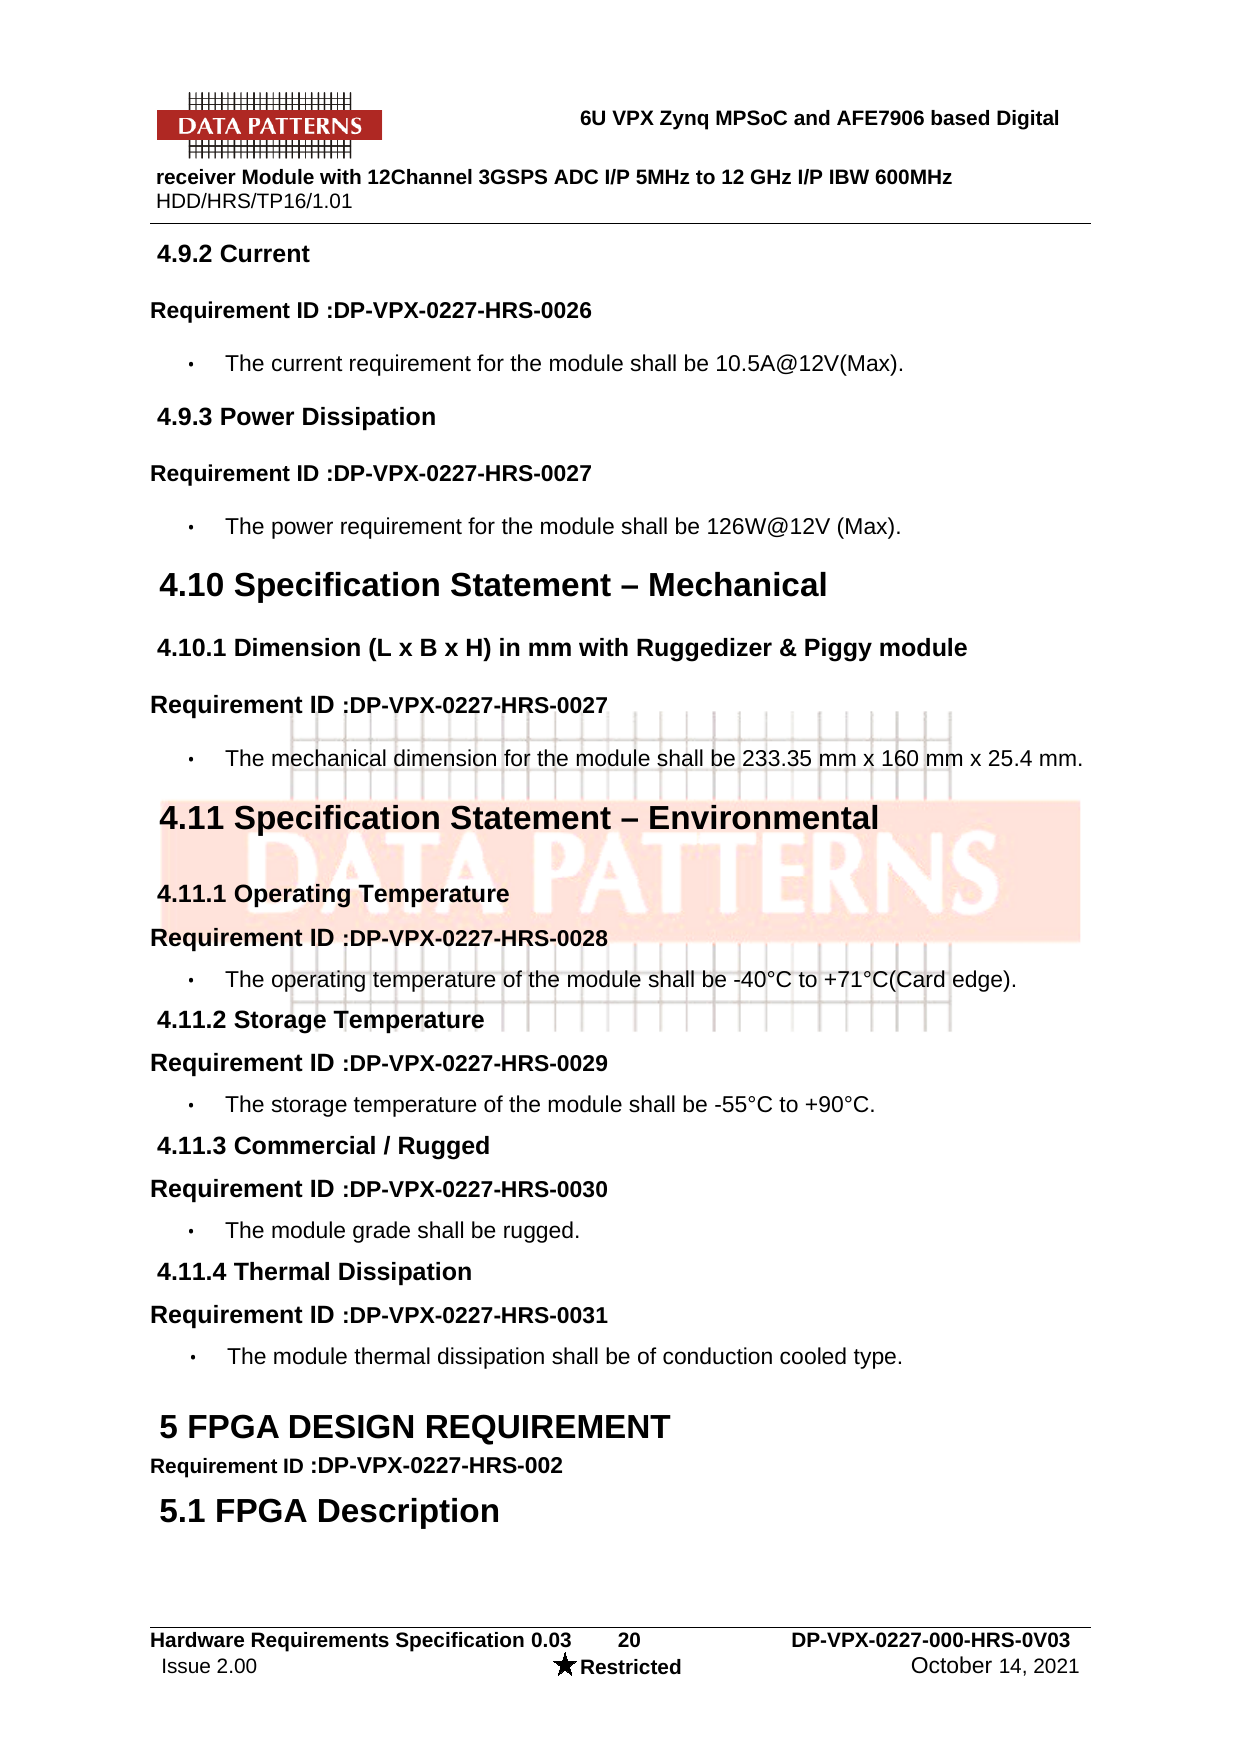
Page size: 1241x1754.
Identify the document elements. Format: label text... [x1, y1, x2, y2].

picture [220, 771, 1021, 798]
subtitle FPGA Description [150, 1491, 1091, 1530]
picture [220, 908, 1021, 922]
text Requirement ID :DP-VPX-0227-HRS-0026 [150, 297, 1091, 323]
picture [220, 951, 1021, 966]
subtitle Thermal Dissipation [150, 1257, 1091, 1285]
list The mechanical dimension for the module shall be 233.35 mm x 160 mm x 25.4 mm. [187, 745, 1091, 771]
subtitle FPGA DESIGN REQUIREMENT [150, 1407, 1091, 1446]
picture [220, 836, 1021, 879]
list The current requirement for the module shall be 10.5A@12V(Max). [187, 350, 1091, 376]
list The operating temperature of the module shall be -40°C to +71°C(Card edge). [187, 966, 1091, 992]
text Requirement ID :DP-VPX-0227-HRS-0027 [150, 460, 1091, 486]
picture [155, 85, 383, 165]
text Requirement ID :DP-VPX-0227-HRS-002 [150, 1452, 1091, 1478]
text Requirement ID :DP-VPX-0227-HRS-0031 [150, 1300, 1091, 1328]
subtitle Dimension (L x B x H) in mm with Ruggedizer & Piggy module [150, 632, 1091, 661]
list The module thermal dissipation shall be of conduction cooled type. [189, 1343, 1091, 1369]
text Requirement ID :DP-VPX-0227-HRS-0027 [150, 690, 1091, 719]
text Requirement ID :DP-VPX-0227-HRS-0028 [150, 922, 1091, 951]
subtitle Power Dissipation [150, 402, 1091, 431]
picture [220, 1034, 1021, 1043]
subtitle Operating Temperature [150, 879, 1091, 908]
list The power requirement for the module shall be 126W@12V (Max). [187, 513, 1091, 539]
subtitle Current [150, 239, 1091, 268]
picture [220, 719, 1021, 745]
text Requirement ID :DP-VPX-0227-HRS-0029 [150, 1048, 1091, 1077]
subtitle Storage Temperature [150, 1005, 1091, 1034]
list The storage temperature of the module shall be -55°C to +90°C. [187, 1091, 1091, 1118]
picture [220, 992, 1021, 1005]
subtitle Commercial / Rugged [150, 1131, 1091, 1159]
list The module grade shall be rugged. [187, 1217, 1091, 1243]
text Requirement ID :DP-VPX-0227-HRS-0030 [150, 1174, 1091, 1203]
subtitle Specification Statement – Mechanical [150, 565, 1091, 604]
subtitle Specification Statement – Environmental [150, 798, 1091, 836]
